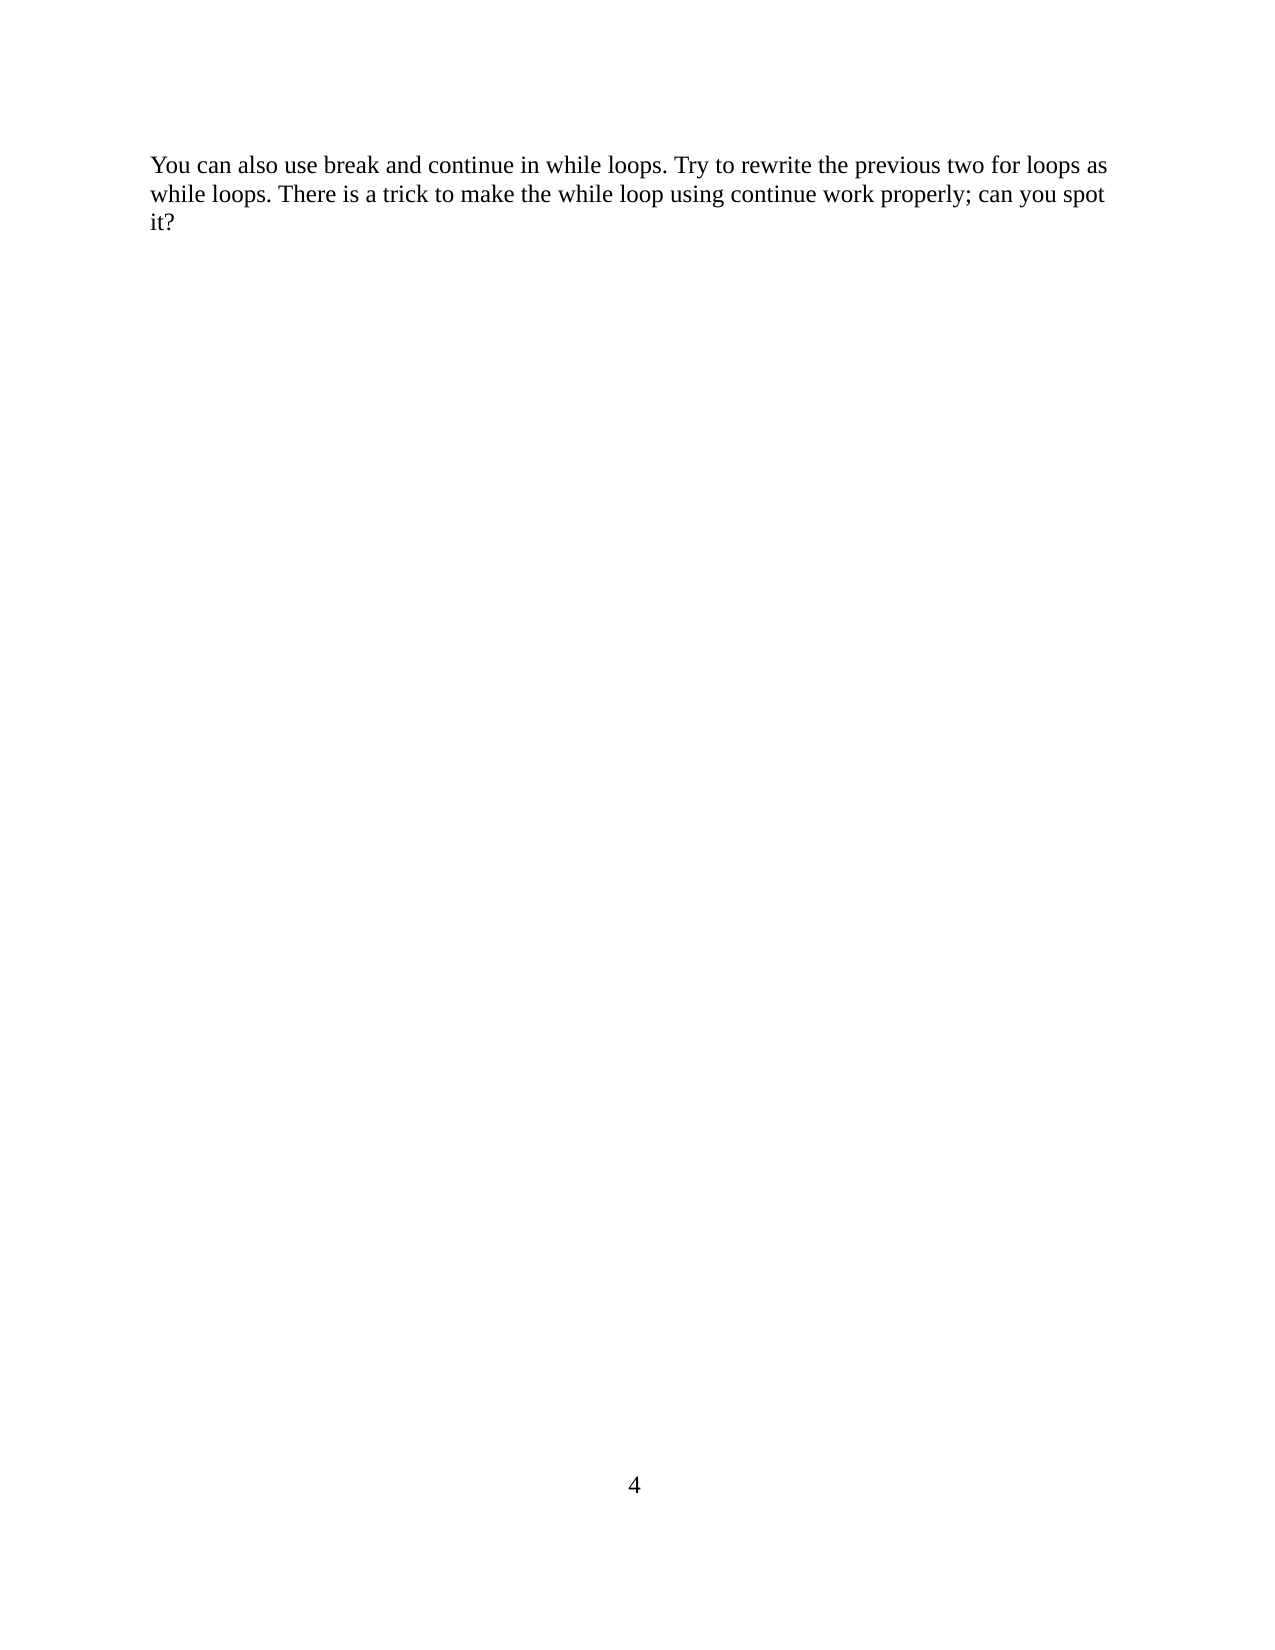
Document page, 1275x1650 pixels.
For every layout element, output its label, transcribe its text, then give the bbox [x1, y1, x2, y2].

text You can also use break and continue in while loops. Try to rewrite the previous two for loops as while loops. There is a trick to make the while loop using continue work properly; can you spot it? [150, 150, 1125, 236]
